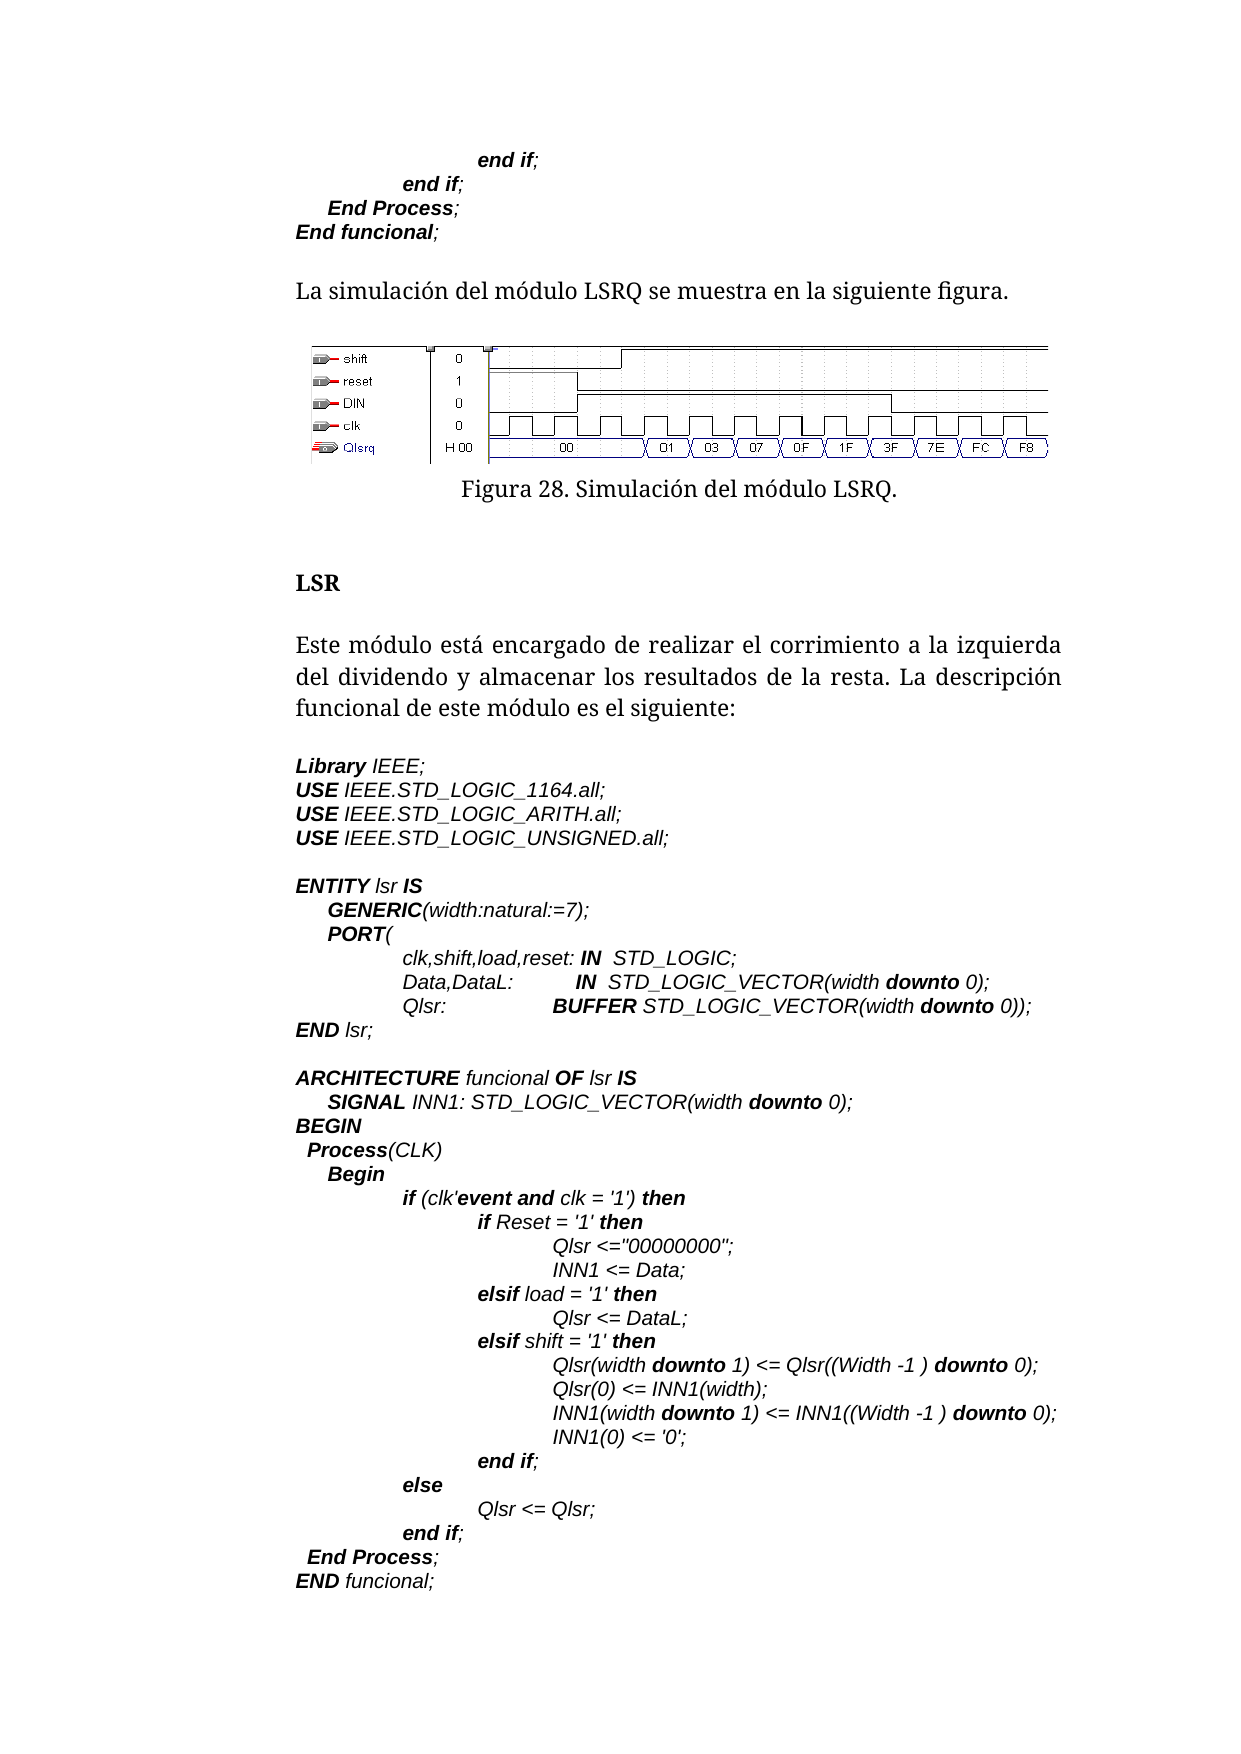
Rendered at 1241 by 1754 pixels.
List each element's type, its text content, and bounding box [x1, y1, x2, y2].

text clk,shift,load,reset: IN STD_LOGIC; [295, 946, 1063, 970]
text End Process; [295, 1545, 1063, 1569]
text end if; [295, 172, 1063, 196]
text else [295, 1473, 1063, 1497]
text BEGIN [295, 1114, 1063, 1138]
picture [311, 346, 1049, 464]
text END funcional; [295, 1569, 1063, 1593]
text Qlsr(0) <= INN1(width); [295, 1377, 1063, 1401]
text LSR [295, 567, 1063, 598]
text if (clk'event and clk = '1') then [295, 1186, 1063, 1209]
text SIGNAL INN1: STD_LOGIC_VECTOR(width downto 0); [295, 1090, 1063, 1114]
text Qlsr(width downto 1) <= Qlsr((Width -1 ) downto 0); [295, 1353, 1063, 1377]
text Qlsr: BUFFER STD_LOGIC_VECTOR(width downto 0)); [295, 994, 1063, 1018]
text INN1(0) <= '0'; [295, 1425, 1063, 1449]
text USE IEEE.STD_LOGIC_ARITH.all; [295, 802, 1063, 826]
text End funcional; [295, 219, 1063, 243]
text elsif load = '1' then [295, 1281, 1063, 1305]
text Qlsr <= Qlsr; [295, 1497, 1063, 1521]
text end if; [295, 148, 1063, 172]
text ARCHITECTURE funcional OF lsr IS [295, 1066, 1063, 1090]
text La simulación del módulo LSRQ se muestra en la siguiente figura. [295, 275, 1063, 306]
text end if; [295, 1449, 1063, 1473]
text Begin [295, 1162, 1063, 1186]
text Library IEEE; [295, 754, 1063, 778]
text Figura 28. Simulación del módulo LSRQ. [295, 473, 1063, 504]
text Qlsr <= DataL; [295, 1305, 1063, 1329]
text ENTITY lsr IS [295, 874, 1063, 898]
text USE IEEE.STD_LOGIC_UNSIGNED.all; [295, 826, 1063, 850]
text Data,DataL: IN STD_LOGIC_VECTOR(width downto 0); [295, 970, 1063, 994]
text END lsr; [295, 1018, 1063, 1042]
text PORT( [295, 922, 1063, 946]
text USE IEEE.STD_LOGIC_1164.all; [295, 778, 1063, 802]
text End Process; [295, 196, 1063, 219]
text Qlsr <="00000000"; [295, 1233, 1063, 1257]
text Este módulo está encargado de realizar el corrimiento a la izquierda del dividendo y almacenar los resultados de la resta. La descripción funcional de este módulo es el siguiente: [295, 629, 1063, 723]
text INN1 <= Data; [295, 1257, 1063, 1281]
text if Reset = '1' then [295, 1209, 1063, 1233]
text Process(CLK) [295, 1138, 1063, 1162]
text INN1(width downto 1) <= INN1((Width -1 ) downto 0); [295, 1401, 1063, 1425]
text elsif shift = '1' then [295, 1329, 1063, 1353]
text end if; [295, 1521, 1063, 1545]
text GENERIC(width:natural:=7); [295, 898, 1063, 922]
